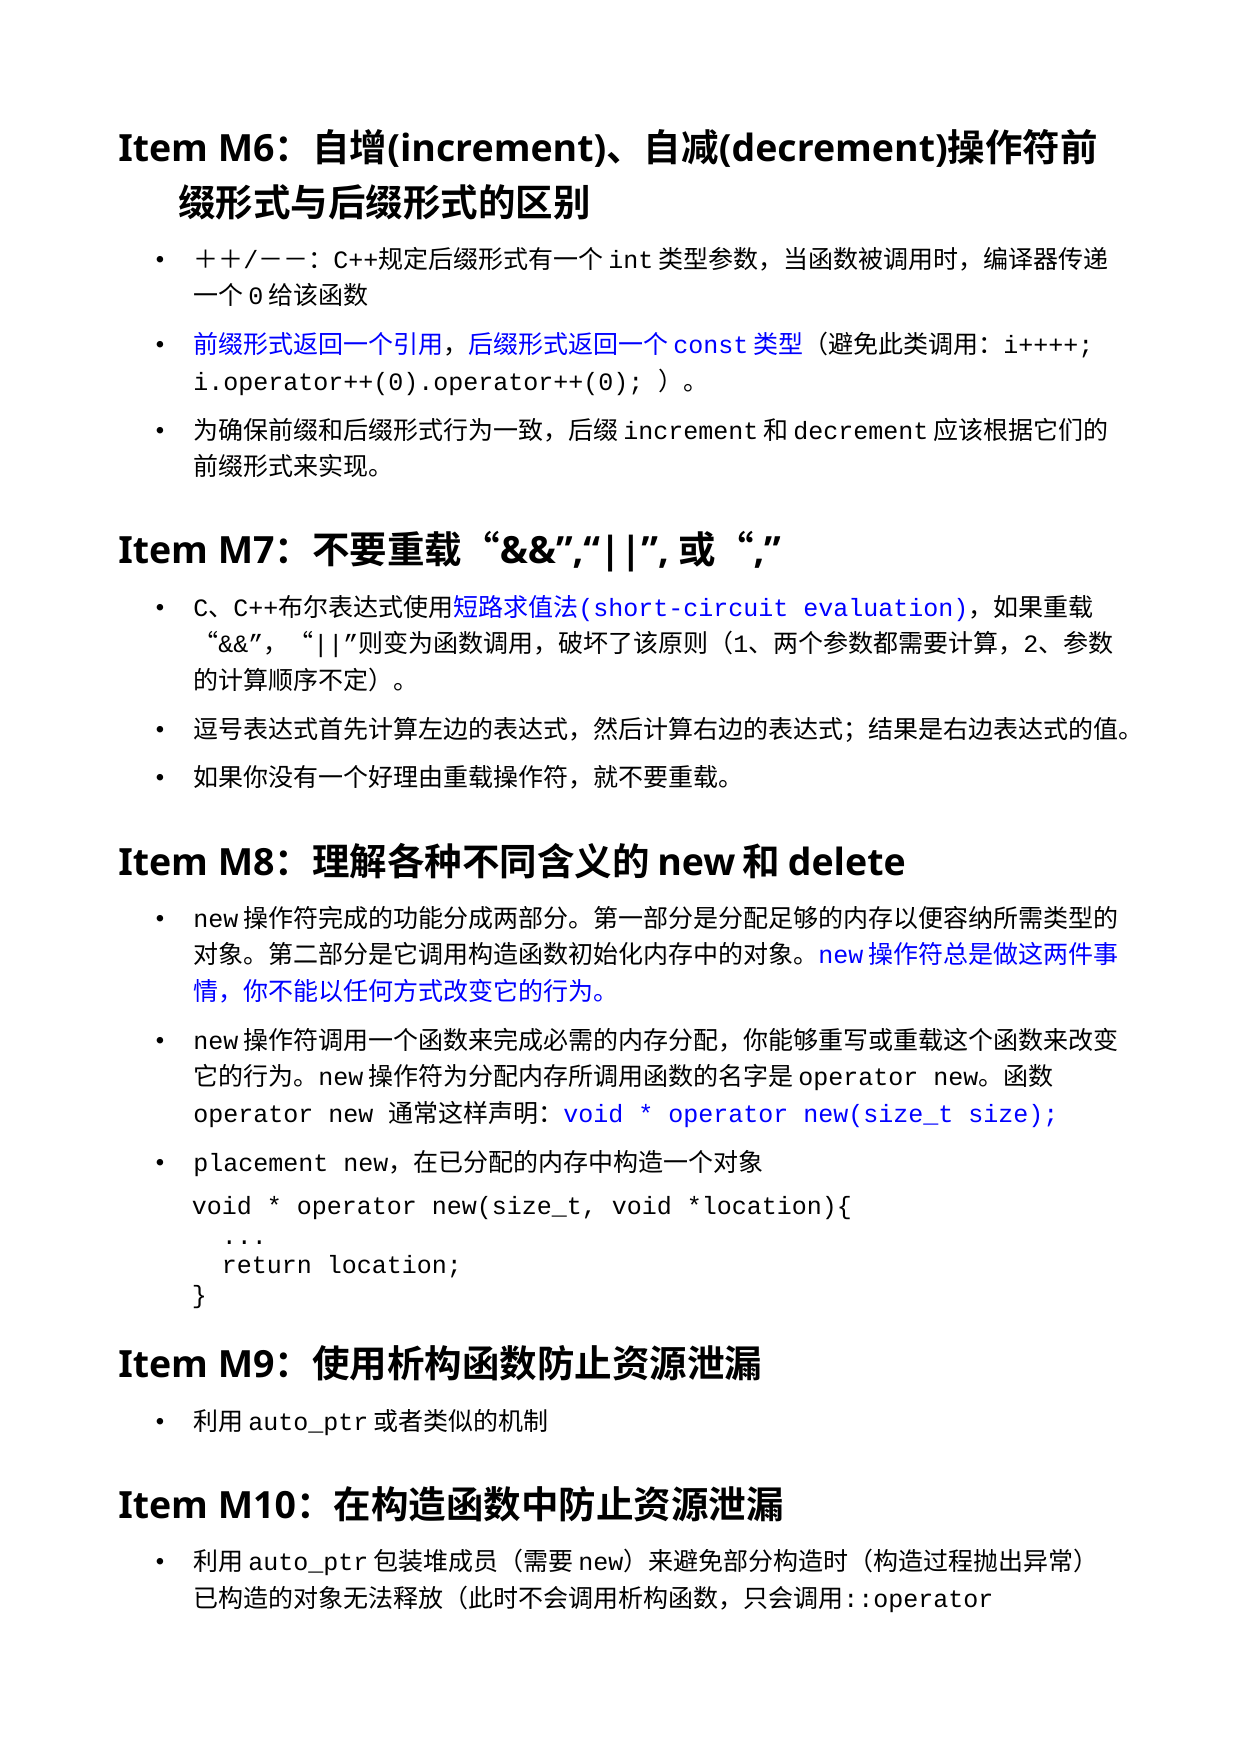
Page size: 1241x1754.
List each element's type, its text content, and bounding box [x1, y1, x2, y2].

list 为确保前缀和后缀形式行为一致，后缀increment和decrement应该根据它们的前缀形式来实现。 [156, 410, 1122, 483]
subtitle Item M10：在构造函数中防止资源泄漏 [118, 1475, 1122, 1529]
text ... [192, 1221, 1122, 1250]
list 利用auto_ptr或者类似的机制 [156, 1401, 1122, 1437]
list new操作符完成的功能分成两部分。第一部分是分配足够的内存以便容纳所需类型的对象。第二部分是它调用构造函数初始化内存中的对象。new操作符总是做这两件事情，你不能以任何方式改变它的行为。 [156, 898, 1122, 1008]
list ＋＋/－－：C++规定后缀形式有一个int类型参数，当函数被调用时，编译器传递一个0给该函数 [156, 239, 1122, 312]
text void * operator new(size_t, void *location){ [192, 1191, 1122, 1221]
text } [192, 1279, 1122, 1309]
subtitle Item M7：不要重载“&&”,“||”, 或“,” [118, 520, 1122, 575]
subtitle Item M6：自增(increment)、自减(decrement)操作符前缀形式与后缀形式的区别 [118, 118, 1122, 227]
list 前缀形式返回一个引用，后缀形式返回一个const类型（避免此类调用：i++++; i.operator++(0).operator++(0); ）。 [156, 325, 1122, 398]
subtitle Item M8：理解各种不同含义的new和delete [118, 832, 1122, 886]
list 如果你没有一个好理由重载操作符，就不要重载。 [156, 758, 1122, 794]
list 利用auto_ptr包装堆成员（需要new）来避免部分构造时（构造过程抛出异常）已构造的对象无法释放（此时不会调用析构函数，只会调用::operator [156, 1542, 1122, 1615]
text return location; [192, 1250, 1122, 1279]
subtitle Item M9：使用析构函数防止资源泄漏 [118, 1334, 1122, 1388]
list placement new，在已分配的内存中构造一个对象 [156, 1142, 1122, 1178]
list 逗号表达式首先计算左边的表达式，然后计算右边的表达式；结果是右边表达式的值。 [156, 709, 1122, 745]
list new操作符调用一个函数来完成必需的内存分配，你能够重写或重载这个函数来改变它的行为。new操作符为分配内存所调用函数的名字是operator new。函数operator new 通常这样声明：void * operator new(size_t size); [156, 1020, 1122, 1129]
list C、C++布尔表达式使用短路求值法(short-circuit evaluation)，如果重载“&&”，“||”则变为函数调用，破坏了该原则（1、两个参数都需要计算，2、参数的计算顺序不定）。 [156, 587, 1122, 697]
